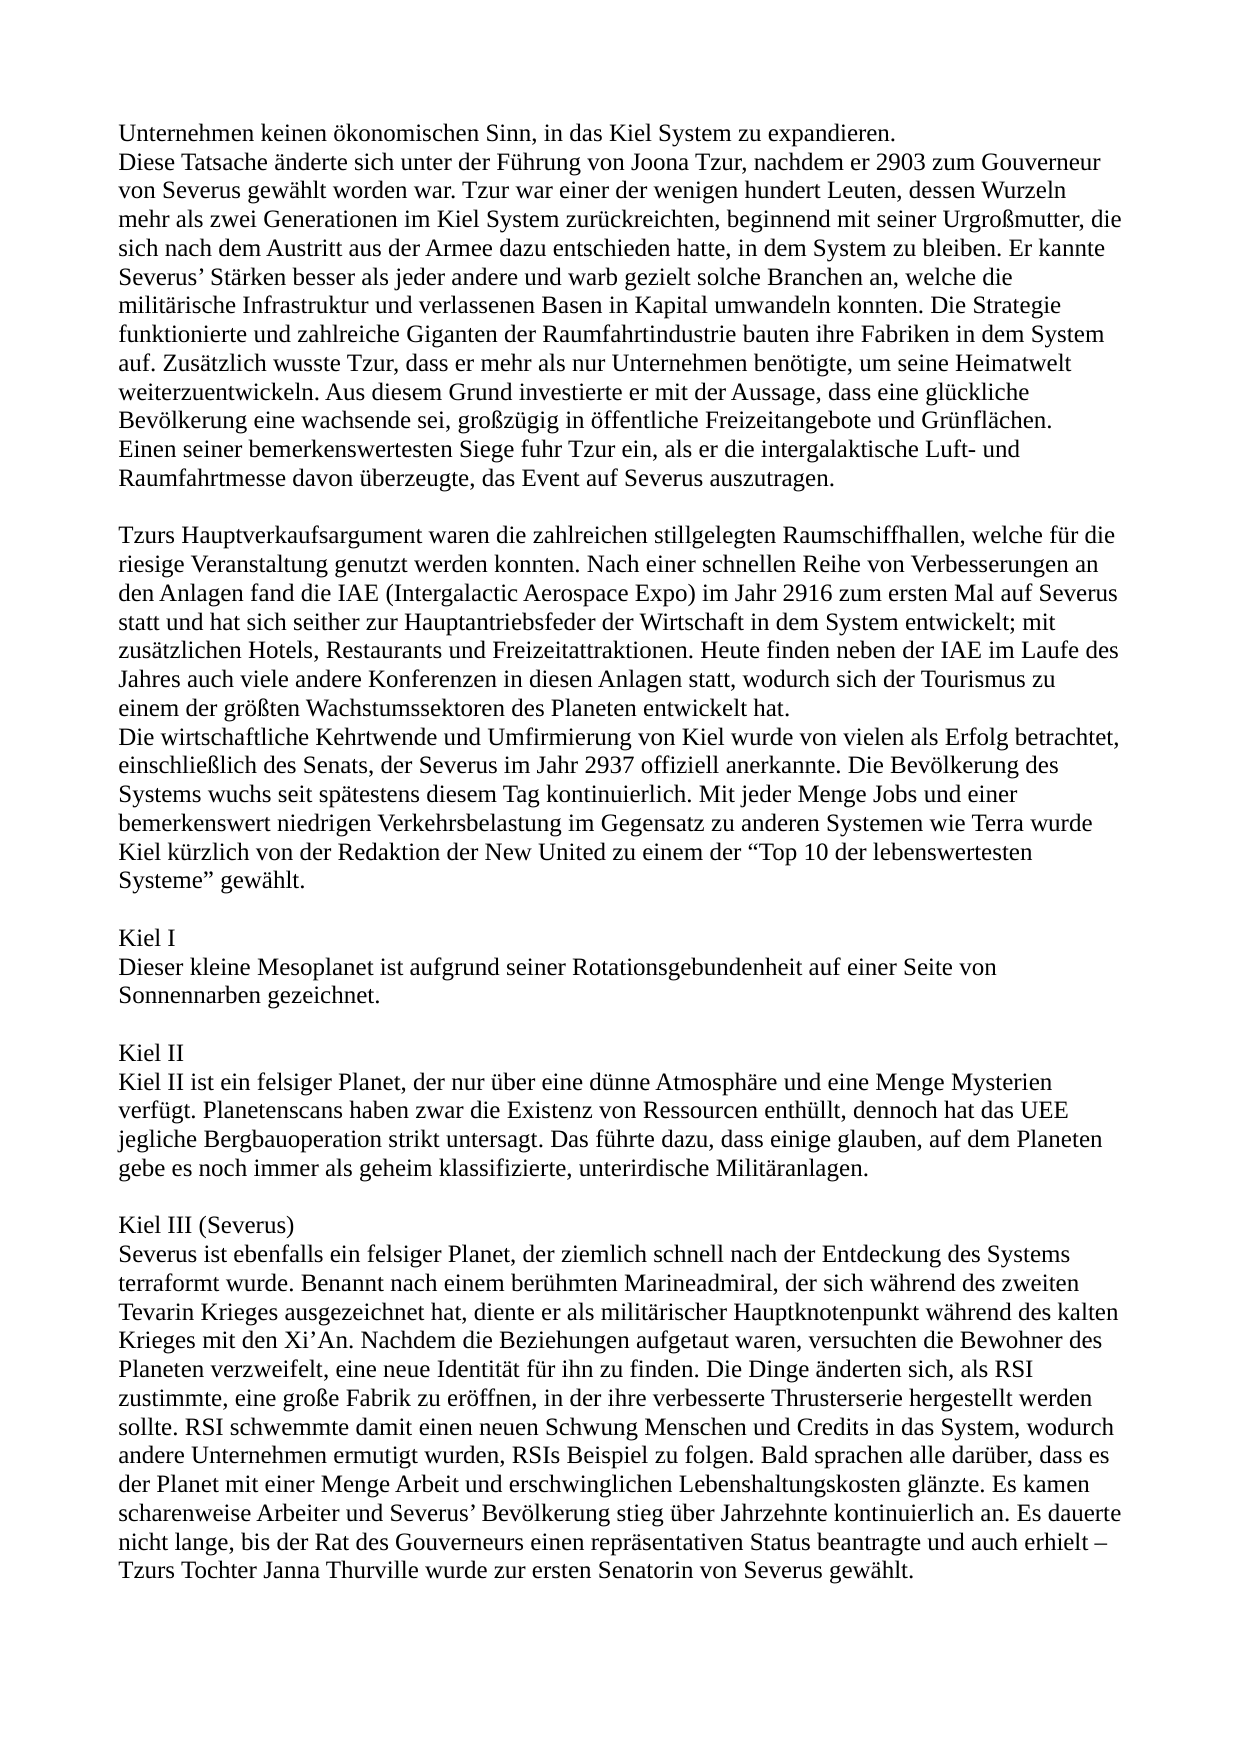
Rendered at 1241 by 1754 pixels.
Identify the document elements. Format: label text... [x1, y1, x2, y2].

text Tzurs Hauptverkaufsargument waren die zahlreichen stillgelegten Raumschiffhallen, welche für die riesige Veranstaltung genutzt werden konnten. Nach einer schnellen Reihe von Verbesserungen an den Anlagen fand die IAE (Intergalactic Aerospace Expo) im Jahr 2916 zum ersten Mal auf Severus statt und hat sich seither zur Hauptantriebsfeder der Wirtschaft in dem System entwickelt; mit zusätzlichen Hotels, Restaurants und Freizeitattraktionen. Heute finden neben der IAE im Laufe des Jahres auch viele andere Konferenzen in diesen Anlagen statt, wodurch sich der Tourismus zu einem der größten Wachstumssektoren des Planeten entwickelt hat. [118, 521, 1122, 722]
text Kiel I [118, 923, 1122, 952]
text Unternehmen keinen ökonomischen Sinn, in das Kiel System zu expandieren. [118, 118, 1122, 147]
text Kiel II ist ein felsiger Planet, der nur über eine dünne Atmosphäre und eine Menge Mysterien verfügt. Planetenscans haben zwar die Existenz von Ressourcen enthüllt, dennoch hat das UEE jegliche Bergbauoperation strikt untersagt. Das führte dazu, dass einige glauben, auf dem Planeten gebe es noch immer als geheim klassifizierte, unterirdische Militäranlagen. [118, 1067, 1122, 1182]
text Kiel II [118, 1038, 1122, 1067]
text Dieser kleine Mesoplanet ist aufgrund seiner Rotationsgebundenheit auf einer Seite von Sonnennarben gezeichnet. [118, 952, 1122, 1009]
text Die wirtschaftliche Kehrtwende und Umfirmierung von Kiel wurde von vielen als Erfolg betrachtet, einschließlich des Senats, der Severus im Jahr 2937 offiziell anerkannte. Die Bevölkerung des Systems wuchs seit spätestens diesem Tag kontinuierlich. Mit jeder Menge Jobs und einer bemerkenswert niedrigen Verkehrsbelastung im Gegensatz zu anderen Systemen wie Terra wurde Kiel kürzlich von der Redaktion der New United zu einem der “Top 10 der lebenswertesten Systeme” gewählt. [118, 722, 1122, 894]
text Severus ist ebenfalls ein felsiger Planet, der ziemlich schnell nach der Entdeckung des Systems terraformt wurde. Benannt nach einem berühmten Marineadmiral, der sich während des zweiten Tevarin Krieges ausgezeichnet hat, diente er als militärischer Hauptknotenpunkt während des kalten Krieges mit den Xi’An. Nachdem die Beziehungen aufgetaut waren, versuchten die Bewohner des Planeten verzweifelt, eine neue Identität für ihn zu finden. Die Dinge änderten sich, als RSI zustimmte, eine große Fabrik zu eröffnen, in der ihre verbesserte Thrusterserie hergestellt werden sollte. RSI schwemmte damit einen neuen Schwung Menschen und Credits in das System, wodurch andere Unternehmen ermutigt wurden, RSIs Beispiel zu folgen. Bald sprachen alle darüber, dass es der Planet mit einer Menge Arbeit und erschwinglichen Lebenshaltungskosten glänzte. Es kamen scharenweise Arbeiter und Severus’ Bevölkerung stieg über Jahrzehnte kontinuierlich an. Es dauerte nicht lange, bis der Rat des Gouverneurs einen repräsentativen Status beantragte und auch erhielt – Tzurs Tochter Janna Thurville wurde zur ersten Senatorin von Severus gewählt. [118, 1239, 1122, 1584]
text Einen seiner bemerkenswertesten Siege fuhr Tzur ein, als er die intergalaktische Luft- und Raumfahrtmesse davon überzeugte, das Event auf Severus auszutragen. [118, 434, 1122, 492]
text Kiel III (Severus) [118, 1211, 1122, 1239]
text Diese Tatsache änderte sich unter der Führung von Joona Tzur, nachdem er 2903 zum Gouverneur von Severus gewählt worden war. Tzur war einer der wenigen hundert Leuten, dessen Wurzeln mehr als zwei Generationen im Kiel System zurückreichten, beginnend mit seiner Urgroßmutter, die sich nach dem Austritt aus der Armee dazu entschieden hatte, in dem System zu bleiben. Er kannte Severus’ Stärken besser als jeder andere und warb gezielt solche Branchen an, welche die militärische Infrastruktur und verlassenen Basen in Kapital umwandeln konnten. Die Strategie funktionierte und zahlreiche Giganten der Raumfahrtindustrie bauten ihre Fabriken in dem System auf. Zusätzlich wusste Tzur, dass er mehr als nur Unternehmen benötigte, um seine Heimatwelt weiterzuentwickeln. Aus diesem Grund investierte er mit der Aussage, dass eine glückliche Bevölkerung eine wachsende sei, großzügig in öffentliche Freizeitangebote und Grünflächen. [118, 147, 1122, 434]
